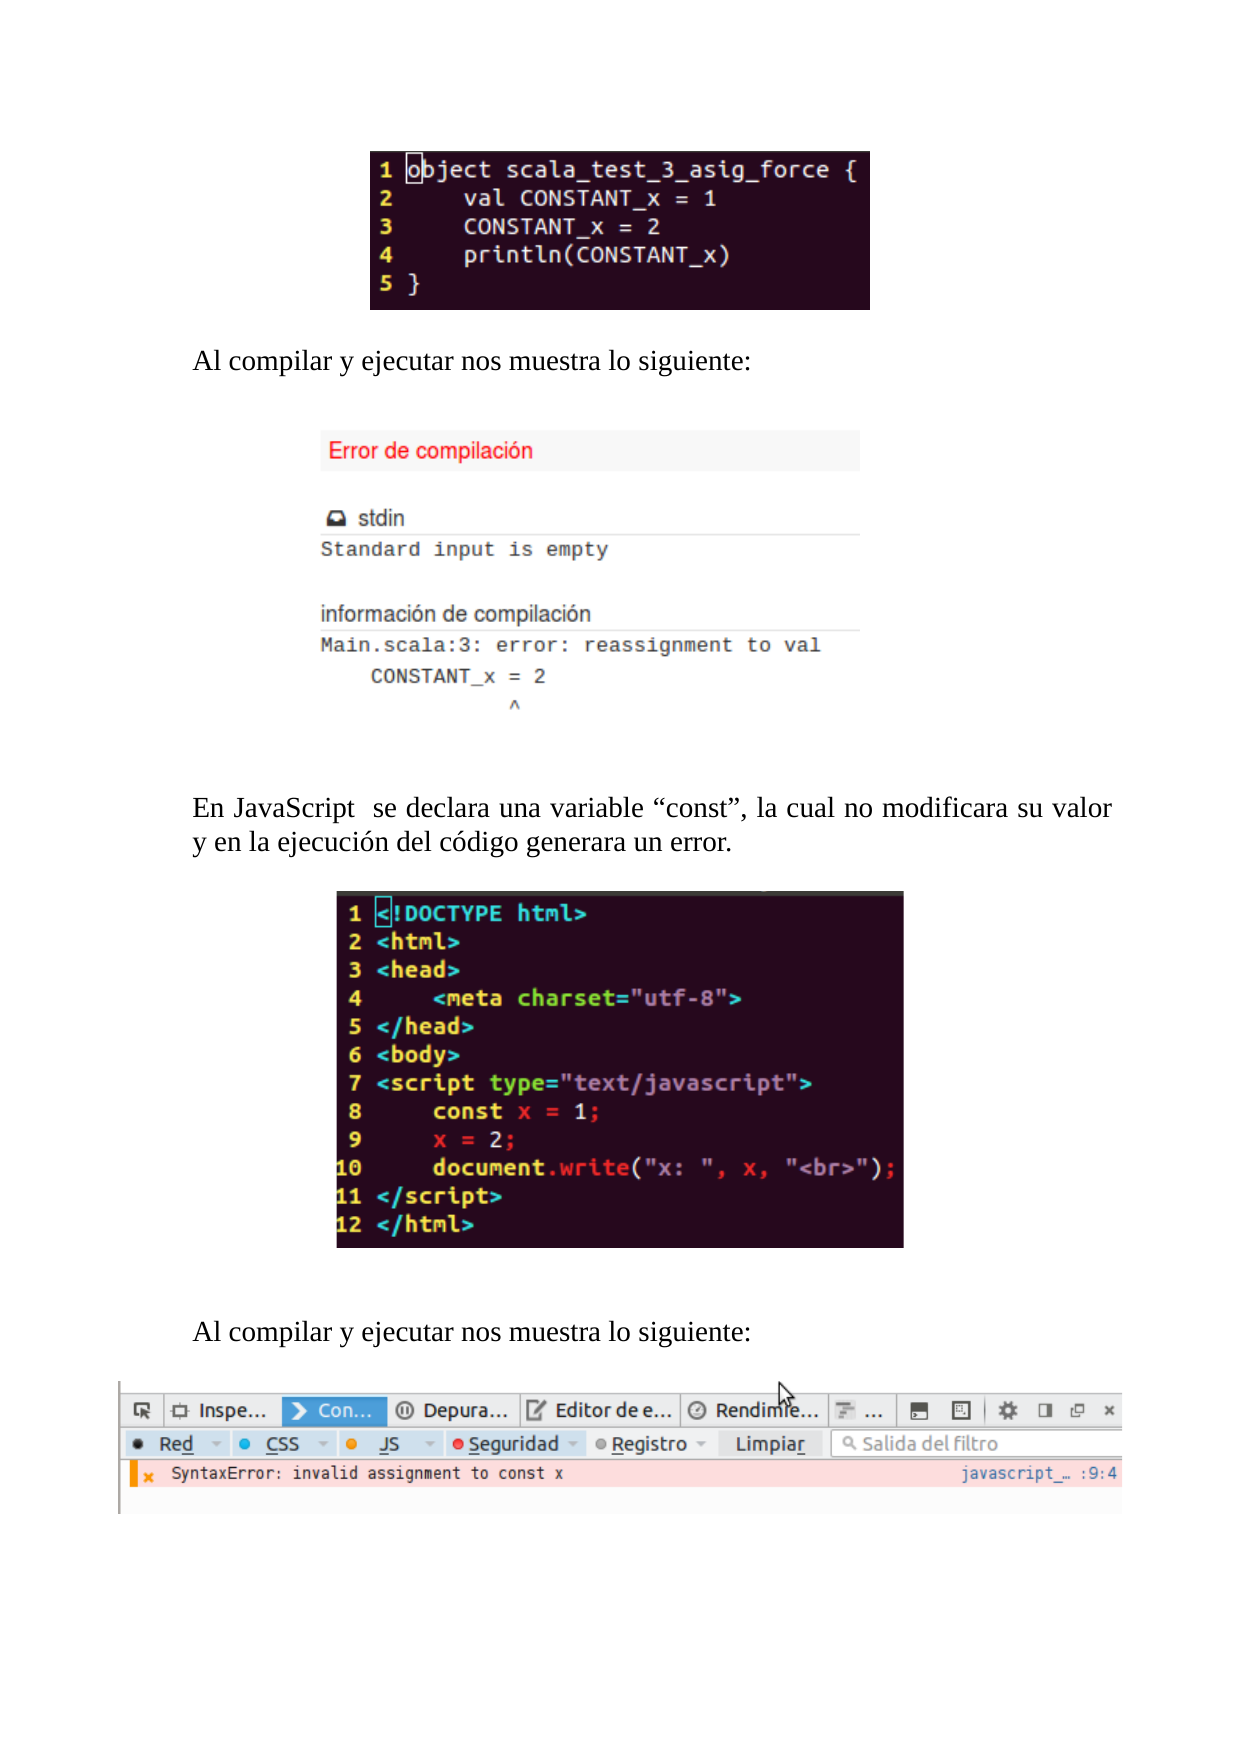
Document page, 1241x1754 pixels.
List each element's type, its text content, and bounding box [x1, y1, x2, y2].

picture [118, 1381, 1123, 1514]
picture [274, 418, 860, 724]
picture [336, 891, 904, 1248]
text Al compilar y ejecutar nos muestra lo siguiente: [118, 1314, 1122, 1348]
text En JavaScript se declara una variable “const”, la cual no modificara su valor y en la ejecución del código generara un error. [118, 790, 1122, 857]
picture [370, 151, 870, 310]
text Al compilar y ejecutar nos muestra lo siguiente: [118, 343, 1122, 377]
